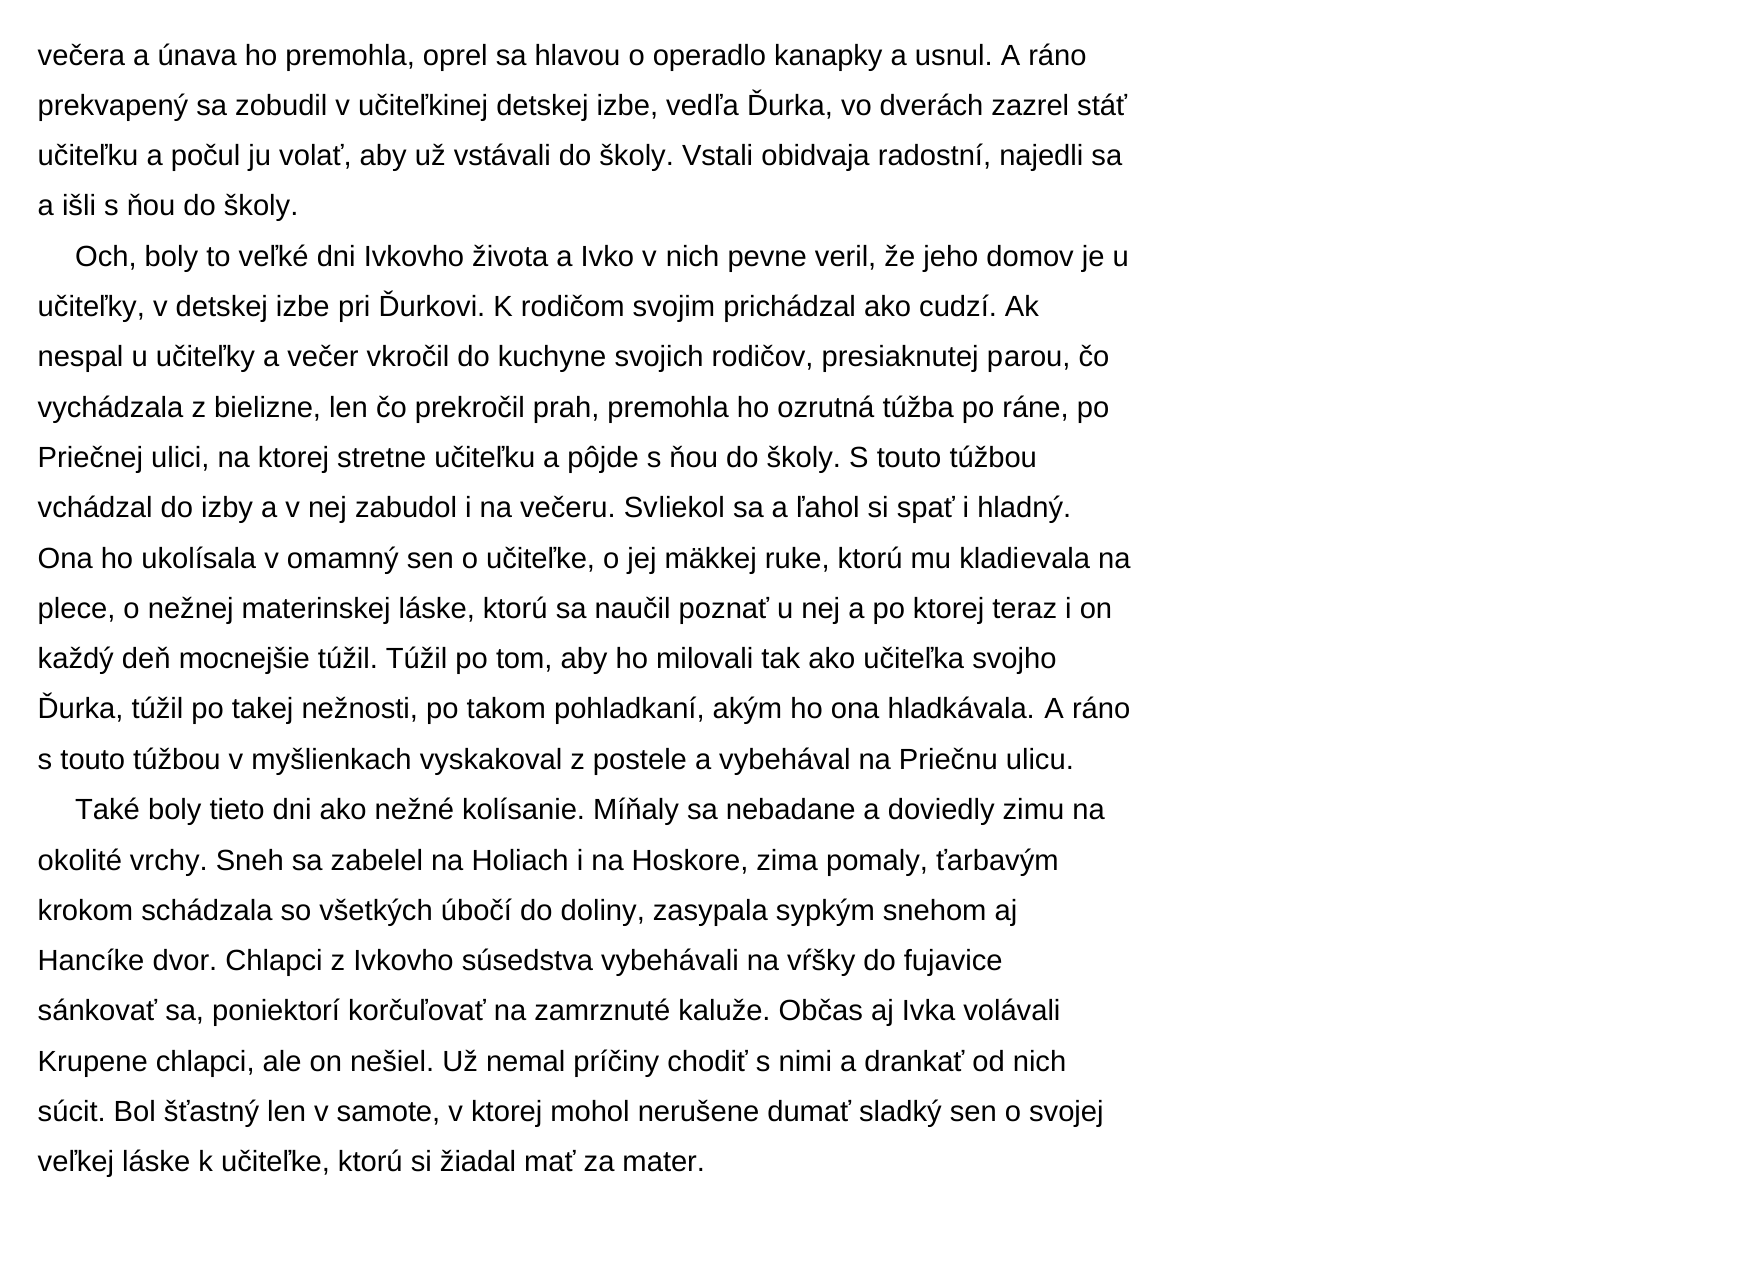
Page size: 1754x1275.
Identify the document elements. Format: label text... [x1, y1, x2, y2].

text Och, boly to veľké dni Ivkovho života a Ivko v nich pevne veril, že jeho domov je u učiteľky, v detskej izbe pri Ďurkovi. K rodičom svojim prichádzal ako cudzí. Ak nespal u učiteľky a večer vkročil do kuchyne svojich rodičov, presiaknutej parou, čo vychádzala z bielizne, len čo prekročil prah, premohla ho ozrutná túžba po ráne, po Priečnej ulici, na ktorej stretne učiteľku a pôjde s ňou do školy. S touto túžbou vchádzal do izby a v nej zabudol i na večeru. Svliekol sa a ľahol si spať i hladný. Ona ho ukolísala v omamný sen o učiteľke, o jej mäkkej ruke, ktorú mu kladievala na plece, o nežnej materinskej láske, ktorú sa naučil poznať u nej a po ktorej teraz i on každý deň mocnejšie túžil. Túžil po tom, aby ho milovali tak ako učiteľka svojho Ďurka, túžil po takej nežnosti, po takom pohladkaní, akým ho ona hladkávala. A ráno s touto túžbou v myšlienkach vyskakoval z postele a vybehával na Priečnu ulicu. [37, 239, 1130, 775]
text Také boly tieto dni ako nežné kolísanie. Míňaly sa nebadane a doviedly zimu na okolité vrchy. Sneh sa zabelel na Holiach i na Hoskore, zima pomaly, ťarbavým krokom schádzala so všetkých úbočí do doliny, zasypala sypkým snehom aj Hancíke dvor. Chlapci z Ivkovho súsedstva vybehávali na vŕšky do fujavice sánkovať sa, poniektorí korčuľovať na zamrznuté kaluže. Občas aj Ivka volávali Krupene chlapci, ale on nešiel. Už nemal príčiny chodiť s nimi a drankať od nich súcit. Bol šťastný len v samote, v ktorej mohol nerušene dumať sladký sen o svojej veľkej láske k učiteľke, ktorú si žiadal mať za mater. [37, 792, 1130, 1178]
text večera a únava ho premohla, oprel sa hlavou o operadlo kanapky a usnul. A ráno prekvapený sa zobudil v učiteľkinej detskej izbe, vedľa Ďurka, vo dverách zazrel stáť učiteľku a počul ju volať, aby už vstávali do školy. Vstali obidvaja radostní, najedli sa a išli s ňou do školy. [37, 37, 1130, 222]
